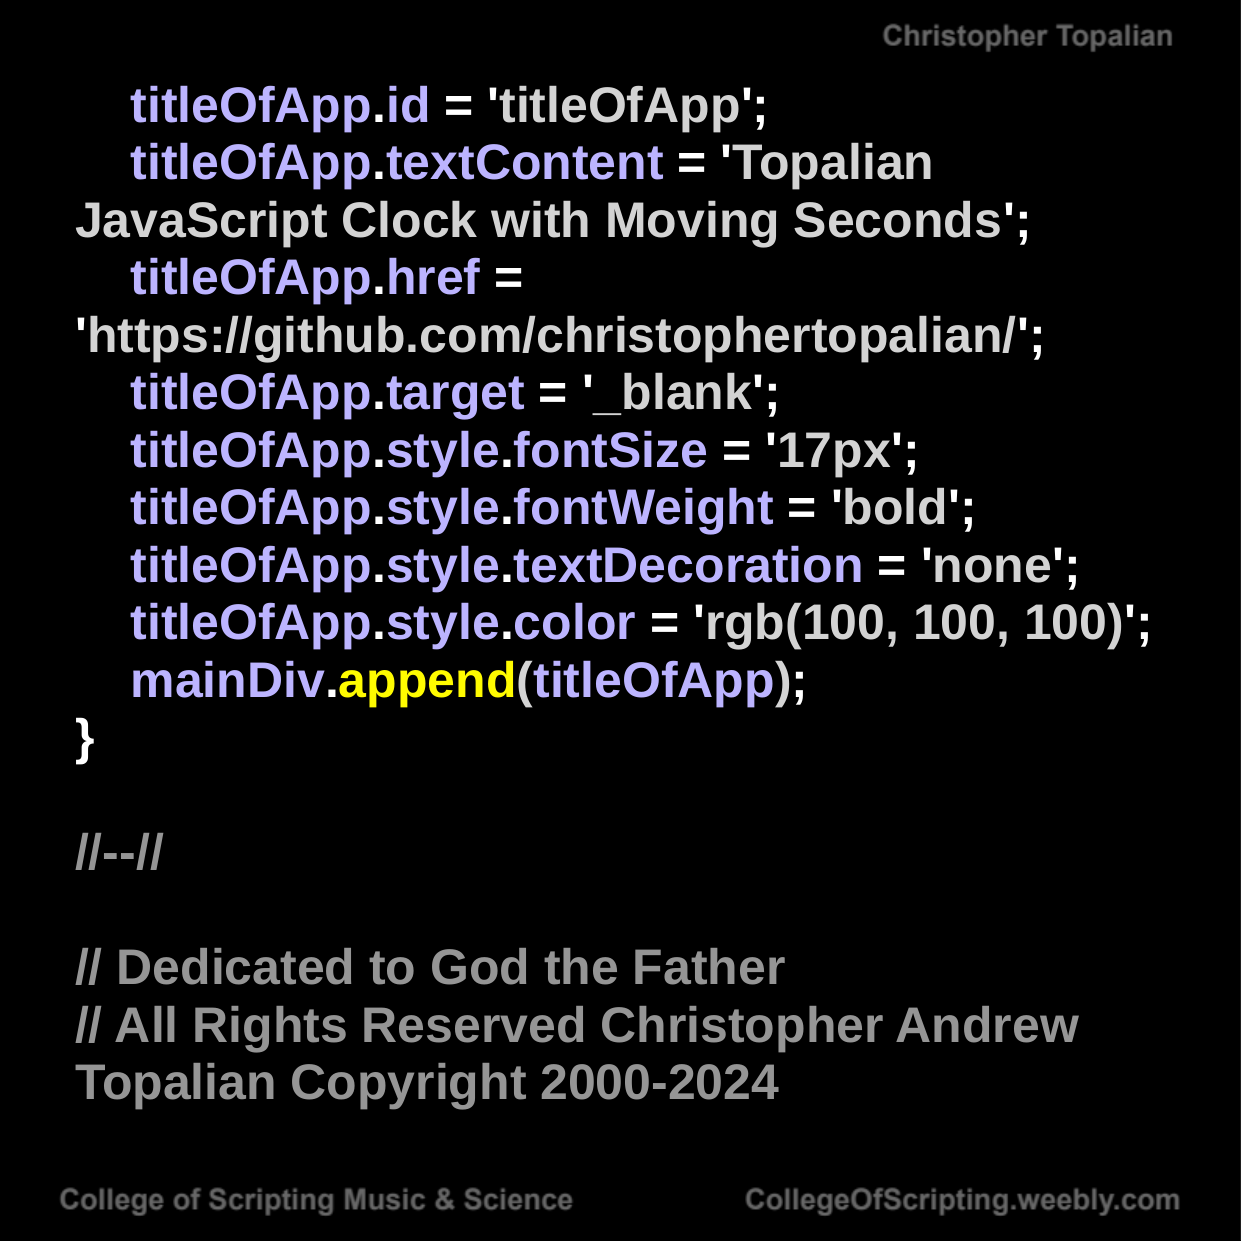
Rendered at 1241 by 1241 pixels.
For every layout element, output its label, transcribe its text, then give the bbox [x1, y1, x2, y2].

text titleOfApp.target = '_blank'; [75, 362, 1166, 420]
text titleOfApp.id = 'titleOfApp'; [75, 75, 1166, 132]
text titleOfApp.style.color = 'rgb(100, 100, 100)'; [75, 592, 1166, 650]
text titleOfApp.style.fontSize = '17px'; [75, 420, 1166, 477]
text //--// [75, 822, 1166, 880]
text titleOfApp.textContent = 'Topalian JavaScript Clock with Moving Seconds'; [75, 132, 1166, 247]
text titleOfApp.style.textDecoration = 'none'; [75, 535, 1166, 592]
text titleOfApp.style.fontWeight = 'bold'; [75, 477, 1166, 535]
text // All Rights Reserved Christopher Andrew Topalian Copyright 2000-2024 [75, 995, 1166, 1110]
text mainDiv.append(titleOfApp); [75, 650, 1166, 707]
text // Dedicated to God the Father [75, 937, 1166, 995]
text titleOfApp.href = 'https://github.com/christophertopalian/'; [75, 247, 1166, 362]
text } [75, 707, 1166, 765]
